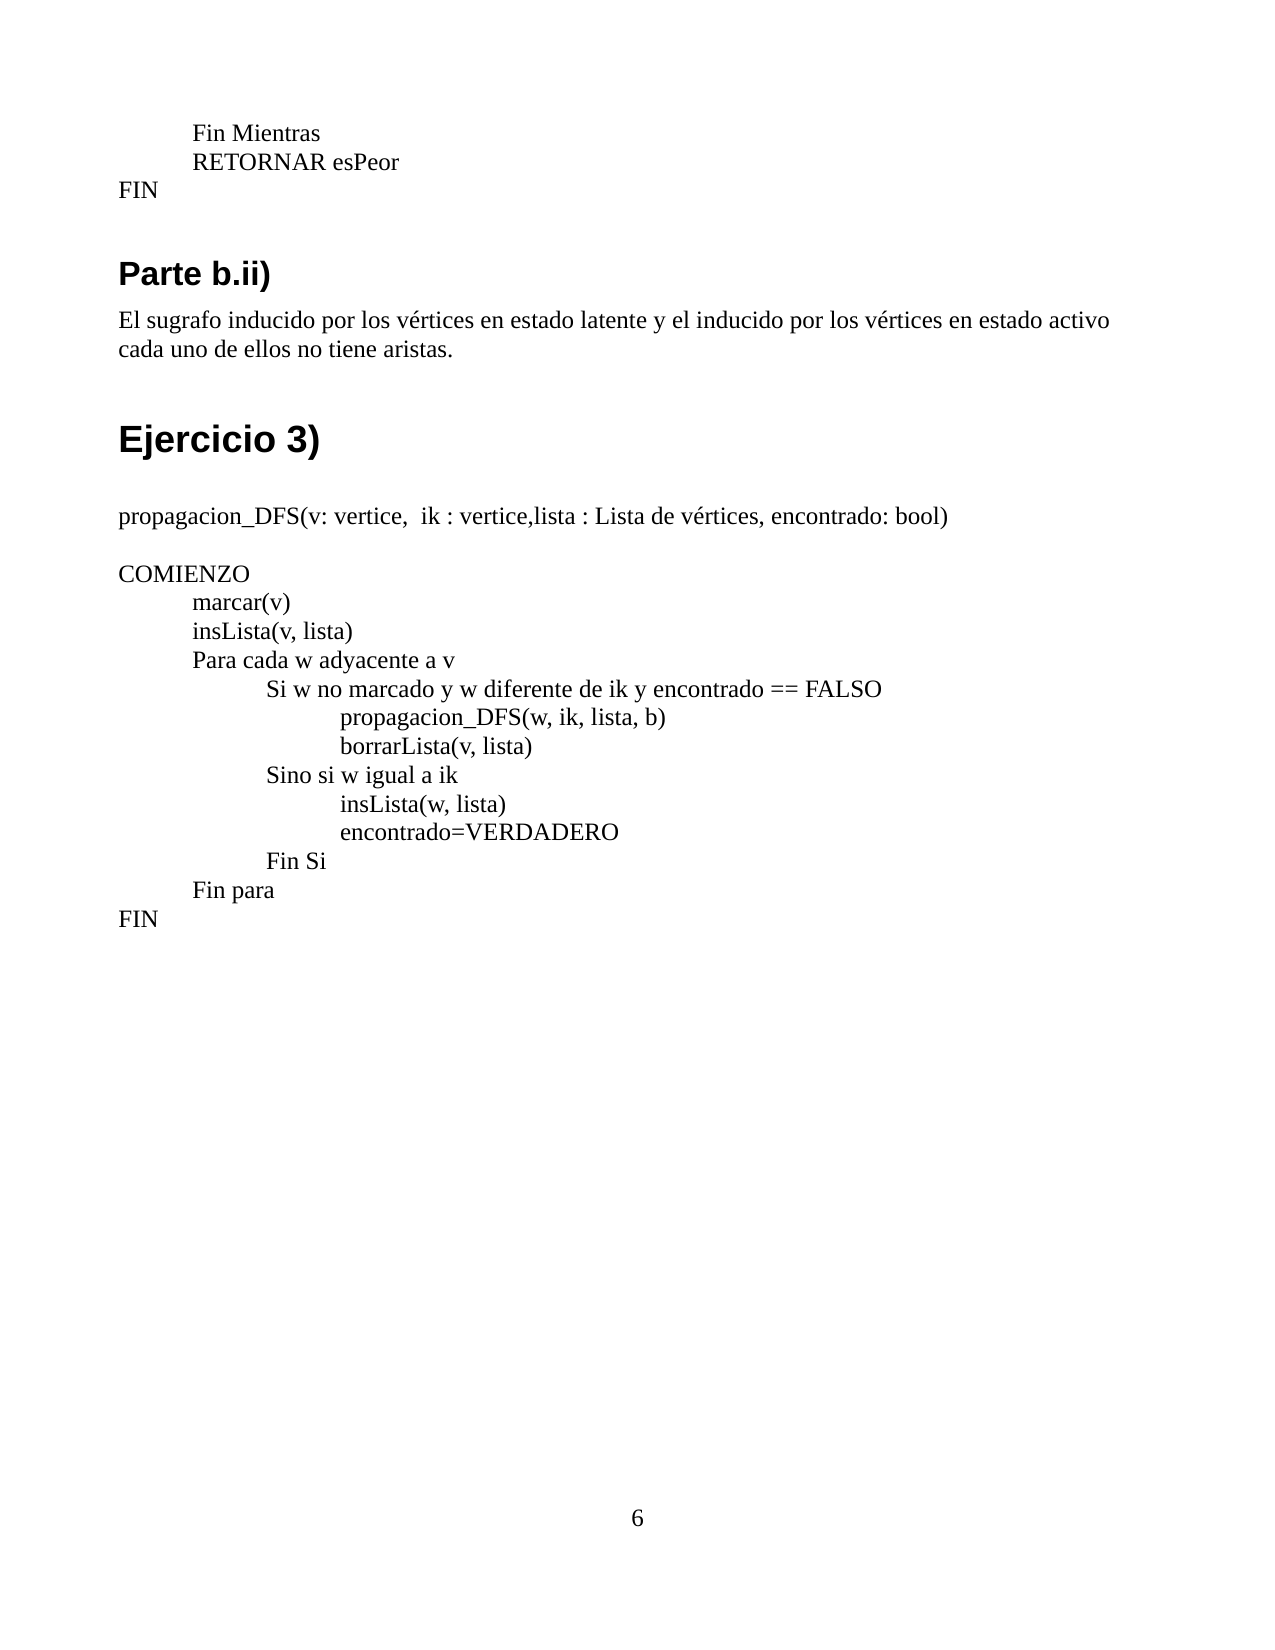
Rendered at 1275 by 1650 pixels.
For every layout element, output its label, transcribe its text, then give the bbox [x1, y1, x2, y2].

text propagacion_DFS(w, ik, lista, b) [118, 702, 1157, 731]
text COMIENZO [118, 559, 1157, 587]
text marcar(v) [118, 587, 1157, 616]
text El sugrafo inducido por los vértices en estado latente y el inducido por los vértices en estado activo cada uno de ellos no tiene aristas. [118, 305, 1157, 363]
subtitle Ejercicio 3) [118, 416, 1157, 460]
text RETORNAR esPeor [118, 147, 1157, 176]
text Fin para [118, 875, 1157, 904]
text encontrado=VERDADERO [118, 817, 1157, 846]
text Para cada w adyacente a v [118, 645, 1157, 674]
text Fin Si [118, 846, 1157, 875]
text FIN [118, 176, 1157, 204]
subtitle Parte b.ii) [118, 254, 1157, 293]
text insLista(v, lista) [118, 616, 1157, 645]
text FIN [118, 904, 1157, 932]
text insLista(w, lista) [118, 789, 1157, 817]
text borrarLista(v, lista) [118, 731, 1157, 760]
text propagacion_DFS(v: vertice, ik : vertice,lista : Lista de vértices, encontrado: bool) [118, 501, 1157, 530]
text Sino si w igual a ik [118, 760, 1157, 789]
text Fin Mientras [118, 118, 1157, 147]
text Si w no marcado y w diferente de ik y encontrado == FALSO [118, 674, 1157, 702]
